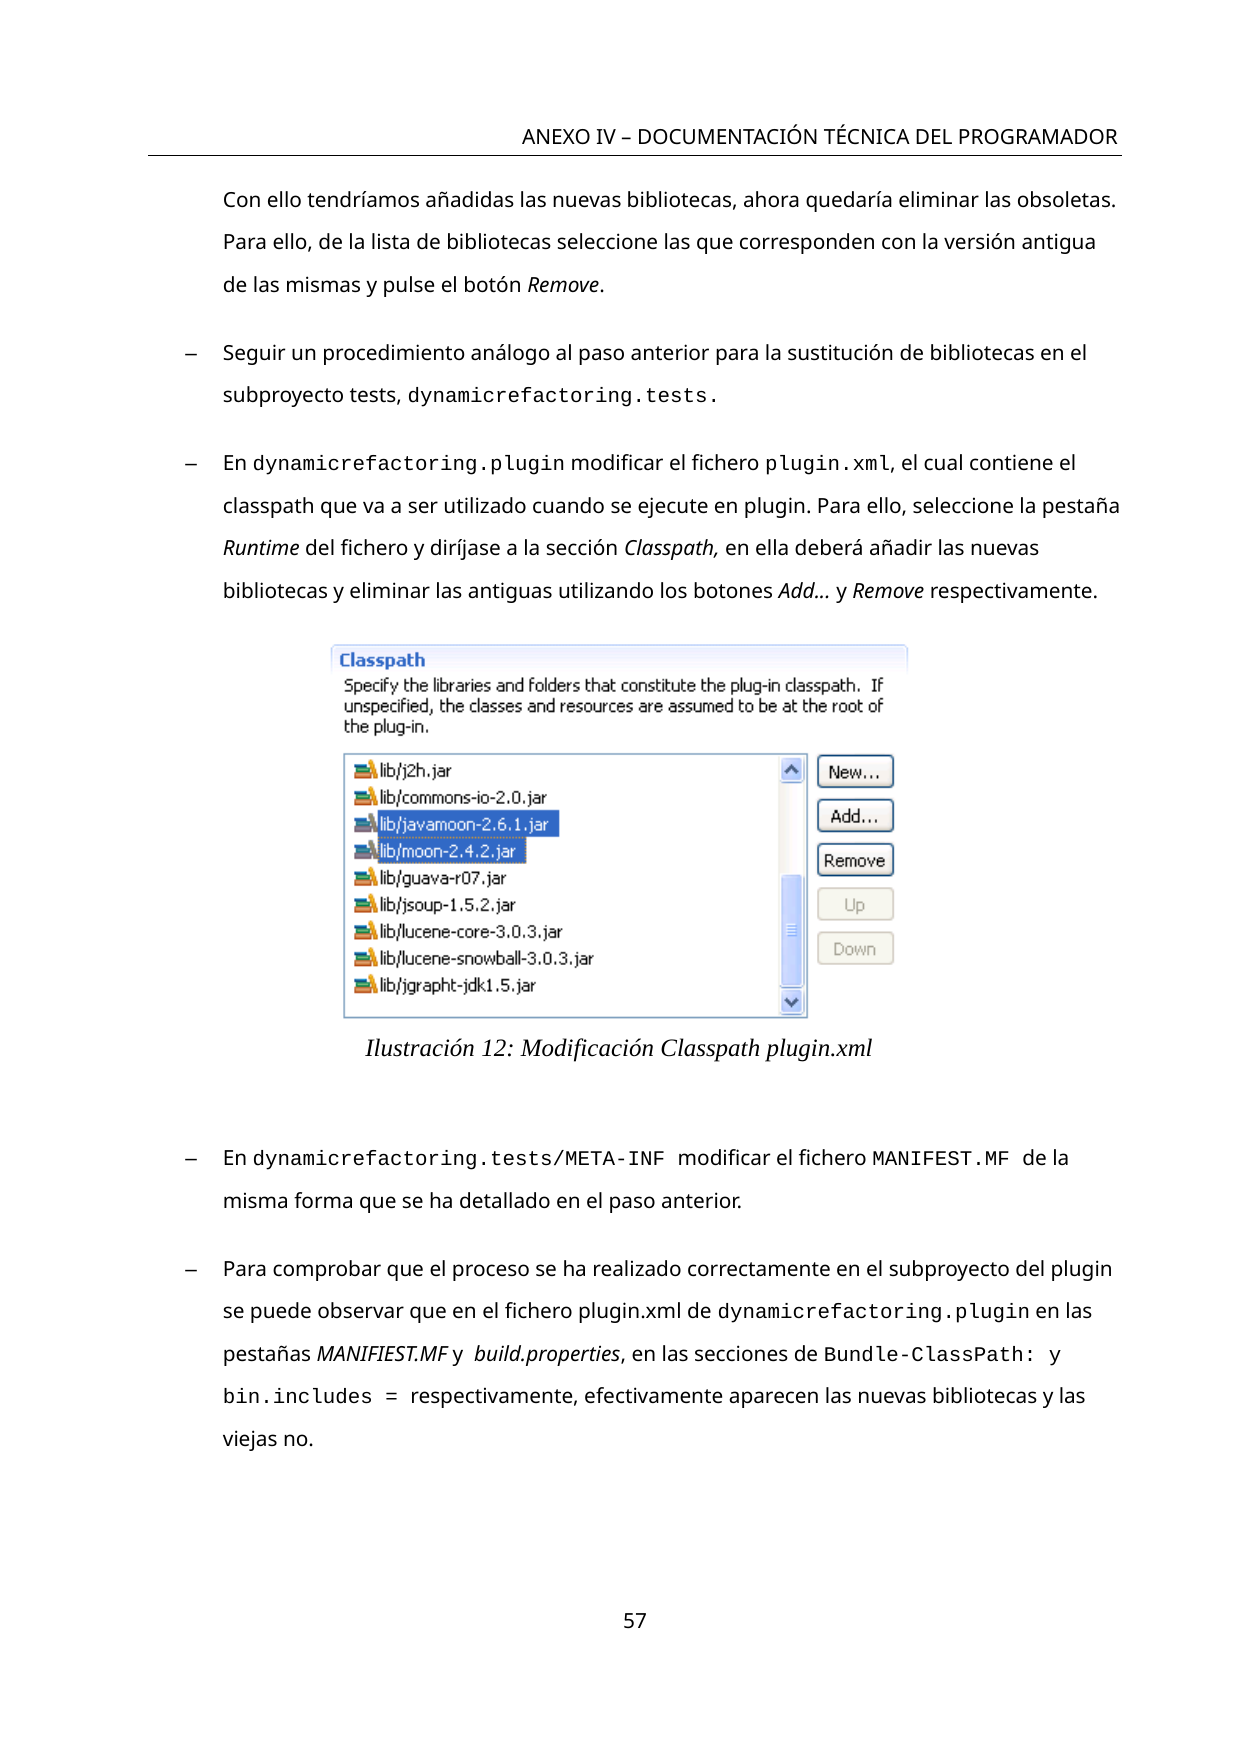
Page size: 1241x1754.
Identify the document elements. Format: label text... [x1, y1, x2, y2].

text Ilustración 12: Modificación Classpath plugin.xml [328, 1033, 912, 1062]
list En dynamicrefactoring.plugin modificar el fichero plugin.xml, el cual contiene el classpath que va a ser utilizado cuando se ejecute en plugin. Para ello, seleccione la pestaña Runtime del fichero y diríjase a la sección Classpath, en ella deberá añadir las nuevas bibliotecas y eliminar las antiguas utilizando los botones Add... y Remove respectivamente. [185, 448, 1122, 604]
list Seguir un procedimiento análogo al paso anterior para la sustitución de bibliotecas en el subproyecto tests, dynamicrefactoring.tests. [185, 338, 1122, 409]
list En dynamicrefactoring.tests/META-INF modificar el fichero MANIFEST.MF de la misma forma que se ha detallado en el paso anterior. [185, 1143, 1122, 1214]
list Para comprobar que el proceso se ha realizado correctamente en el subproyecto del plugin se puede observar que en el fichero plugin.xml de dynamicrefactoring.plugin en las pestañas MANIFIEST.MF y build.properties, en las secciones de Bundle-ClassPath: y bin.includes = respectivamente, efectivamente aparecen las nuevas bibliotecas y las viejas no. [185, 1254, 1122, 1453]
list Con ello tendríamos añadidas las nuevas bibliotecas, ahora quedaría eliminar las obsoletas. Para ello, de la lista de bibliotecas seleccione las que corresponden con la versión antigua de las mismas y pulse el botón Remove. [221, 185, 1122, 298]
